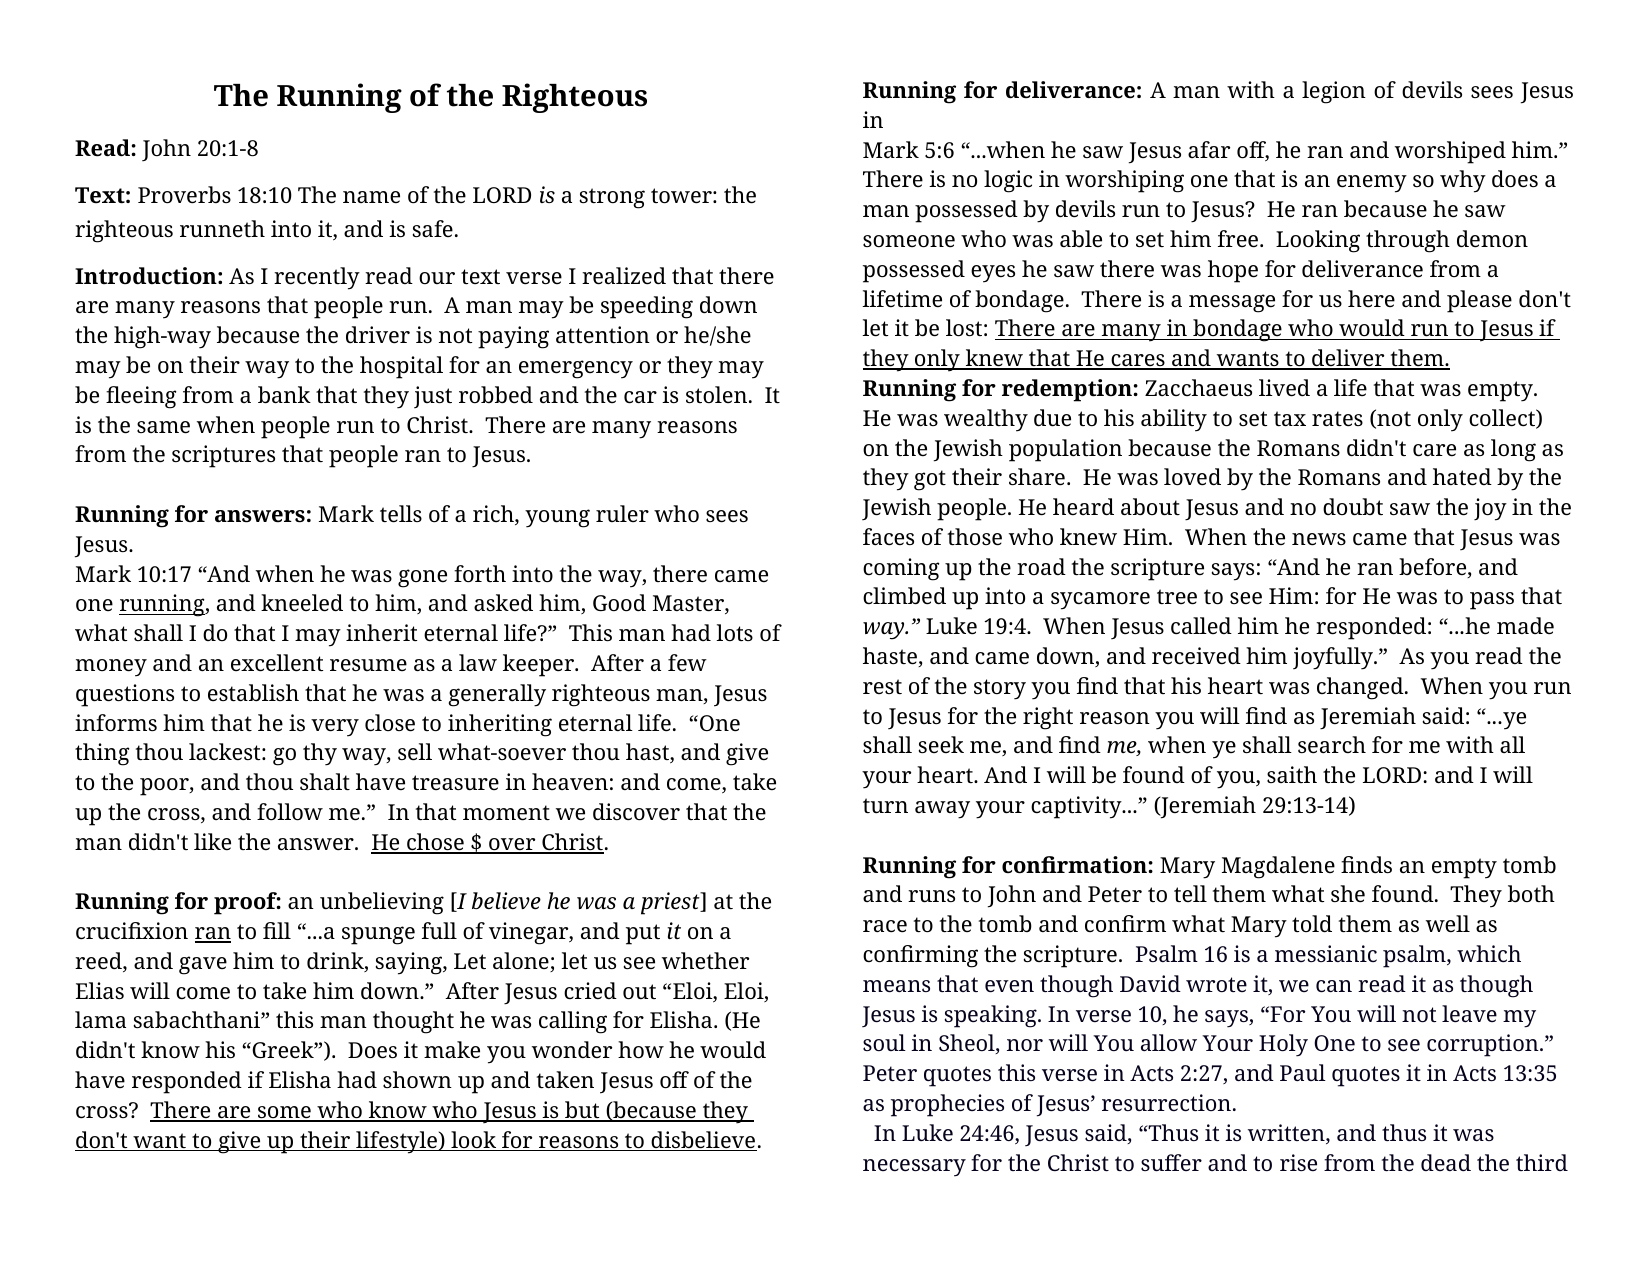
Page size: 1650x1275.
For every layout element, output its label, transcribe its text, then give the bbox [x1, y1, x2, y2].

text In Luke 24:46, Jesus said, “Thus it is written, and thus it was necessary for the Christ to suffer and to rise from the dead the third [862, 1118, 1575, 1177]
text Mark 5:6 “...when he saw Jesus afar off, he ran and worshiped him.” There is no logic in worshiping one that is an enemy so why does a man possessed by devils run to Jesus? He ran because he saw someone who was able to set him free. Looking through demon possessed eyes he saw there was hope for deliverance from a lifetime of bondage. There is a message for us here and please don't let it be lost: There are many in bondage who would run to Jesus if they only knew that He cares and wants to deliver them. [862, 134, 1575, 373]
text Running for proof: an unbelieving [I believe he was a priest] at the crucifixion ran to fill “...a spunge full of vinegar, and put it on a reed, and gave him to drink, saying, Let alone; let us see whether Elias will come to take him down.” After Jesus cried out “Eloi, Eloi, lama sabachthani” this man thought he was calling for Elisha. (He didn't know his “Greek”). Does it make you wonder how he would have responded if Elisha had shown up and taken Jesus off of the cross? There are some who know who Jesus is but (because they don't want to give up their lifestyle) look for reasons to disbelieve. [75, 886, 787, 1154]
text Running for redemption: Zacchaeus lived a life that was empty. He was wealthy due to his ability to set tax rates (not only collect) on the Jewish population because the Romans didn't care as long as they got their share. He was loved by the Romans and hated by the Jewish people. He heard about Jesus and no doubt saw the joy in the faces of those who knew Him. When the news came that Jesus was coming up the road the scripture says: “And he ran before, and climbed up into a sycamore tree to see Him: for He was to pass that way.” Luke 19:4. When Jesus called him he responded: “...he made haste, and came down, and received him joyfully.” As you read the rest of the story you find that his heart was changed. When you run to Jesus for the right reason you will find as Jeremiah said: “...ye shall seek me, and find me, when ye shall search for me with all your heart. And I will be found of you, saith the LORD: and I will turn away your captivity...” (Jeremiah 29:13-14) [862, 373, 1575, 820]
text Running for deliverance: A man with a legion of devils sees Jesus in [862, 75, 1575, 134]
text Running for confirmation: Mary Magdalene finds an empty tomb and runs to John and Peter to tell them what she found. They both race to the tomb and confirm what Mary told them as well as confirming the scripture. Psalm 16 is a messianic psalm, which means that even though David wrote it, we can read it as though Jesus is speaking. In verse 10, he says, “For You will not leave my soul in Sheol, nor will You allow Your Holy One to see corruption.” Peter quotes this verse in Acts 2:27, and Paul quotes it in Acts 13:35 as prophecies of Jesus’ resurrection. [862, 849, 1575, 1118]
text Running for answers: Mark tells of a rich, young ruler who sees Jesus. [75, 499, 787, 558]
text Mark 10:17 “And when he was gone forth into the way, there came one running, and kneeled to him, and asked him, Good Master, what shall I do that I may inherit eternal life?” This man had lots of money and an excellent resume as a law keeper. After a few questions to establish that he was a generally righteous man, Jesus informs him that he is very close to inheriting eternal life. “One thing thou lackest: go thy way, sell what-soever thou hast, and give to the poor, and thou shalt have treasure in heaven: and come, take up the cross, and follow me.” In that moment we discover that the man didn't like the answer. He chose $ over Christ. [75, 558, 787, 856]
text Read: John 20:1-8 [75, 133, 787, 163]
text Text: Proverbs 18:10 The name of the LORD is a strong tower: the righteous runneth into it, and is safe. [75, 180, 787, 244]
text The Running of the Righteous [75, 75, 787, 115]
text Introduction: As I recently read our text verse I realized that there are many reasons that people run. A man may be speeding down the high-way because the driver is not paying attention or he/she may be on their way to the hospital for an emergency or they may be fleeing from a bank that they just robbed and the car is stolen. It is the same when people run to Christ. There are many reasons from the scriptures that people ran to Jesus. [75, 261, 787, 469]
